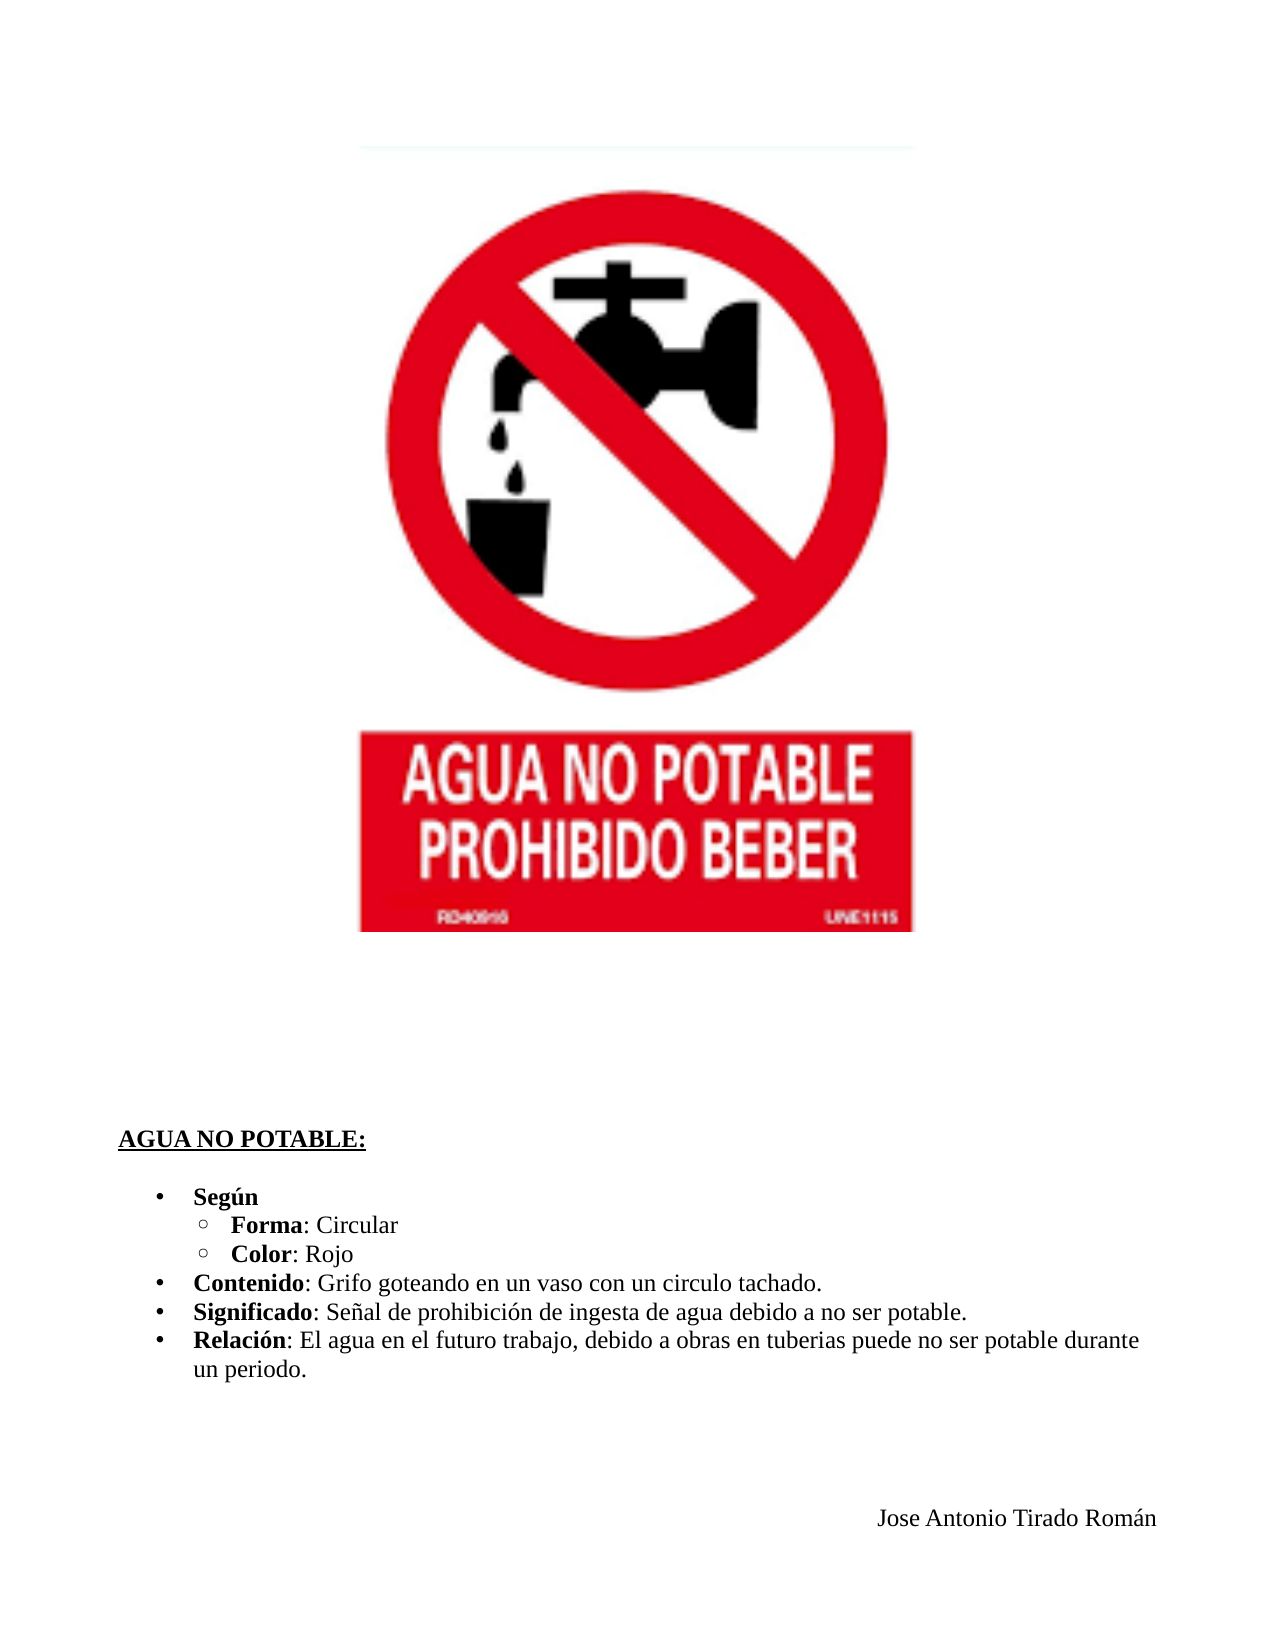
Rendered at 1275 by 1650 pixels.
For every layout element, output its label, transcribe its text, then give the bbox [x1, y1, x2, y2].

list Color: Rojo [193, 1239, 1157, 1268]
list Forma: Circular [193, 1211, 1157, 1239]
picture [243, 146, 1032, 932]
list Significado: Señal de prohibición de ingesta de agua debido a no ser potable. [156, 1297, 1157, 1326]
text AGUA NO POTABLE: [118, 1124, 1157, 1153]
list Según [156, 1182, 1157, 1211]
list Relación: El agua en el futuro trabajo, debido a obras en tuberias puede no ser potable durante un periodo. [156, 1326, 1157, 1383]
list Contenido: Grifo goteando en un vaso con un circulo tachado. [156, 1268, 1157, 1297]
